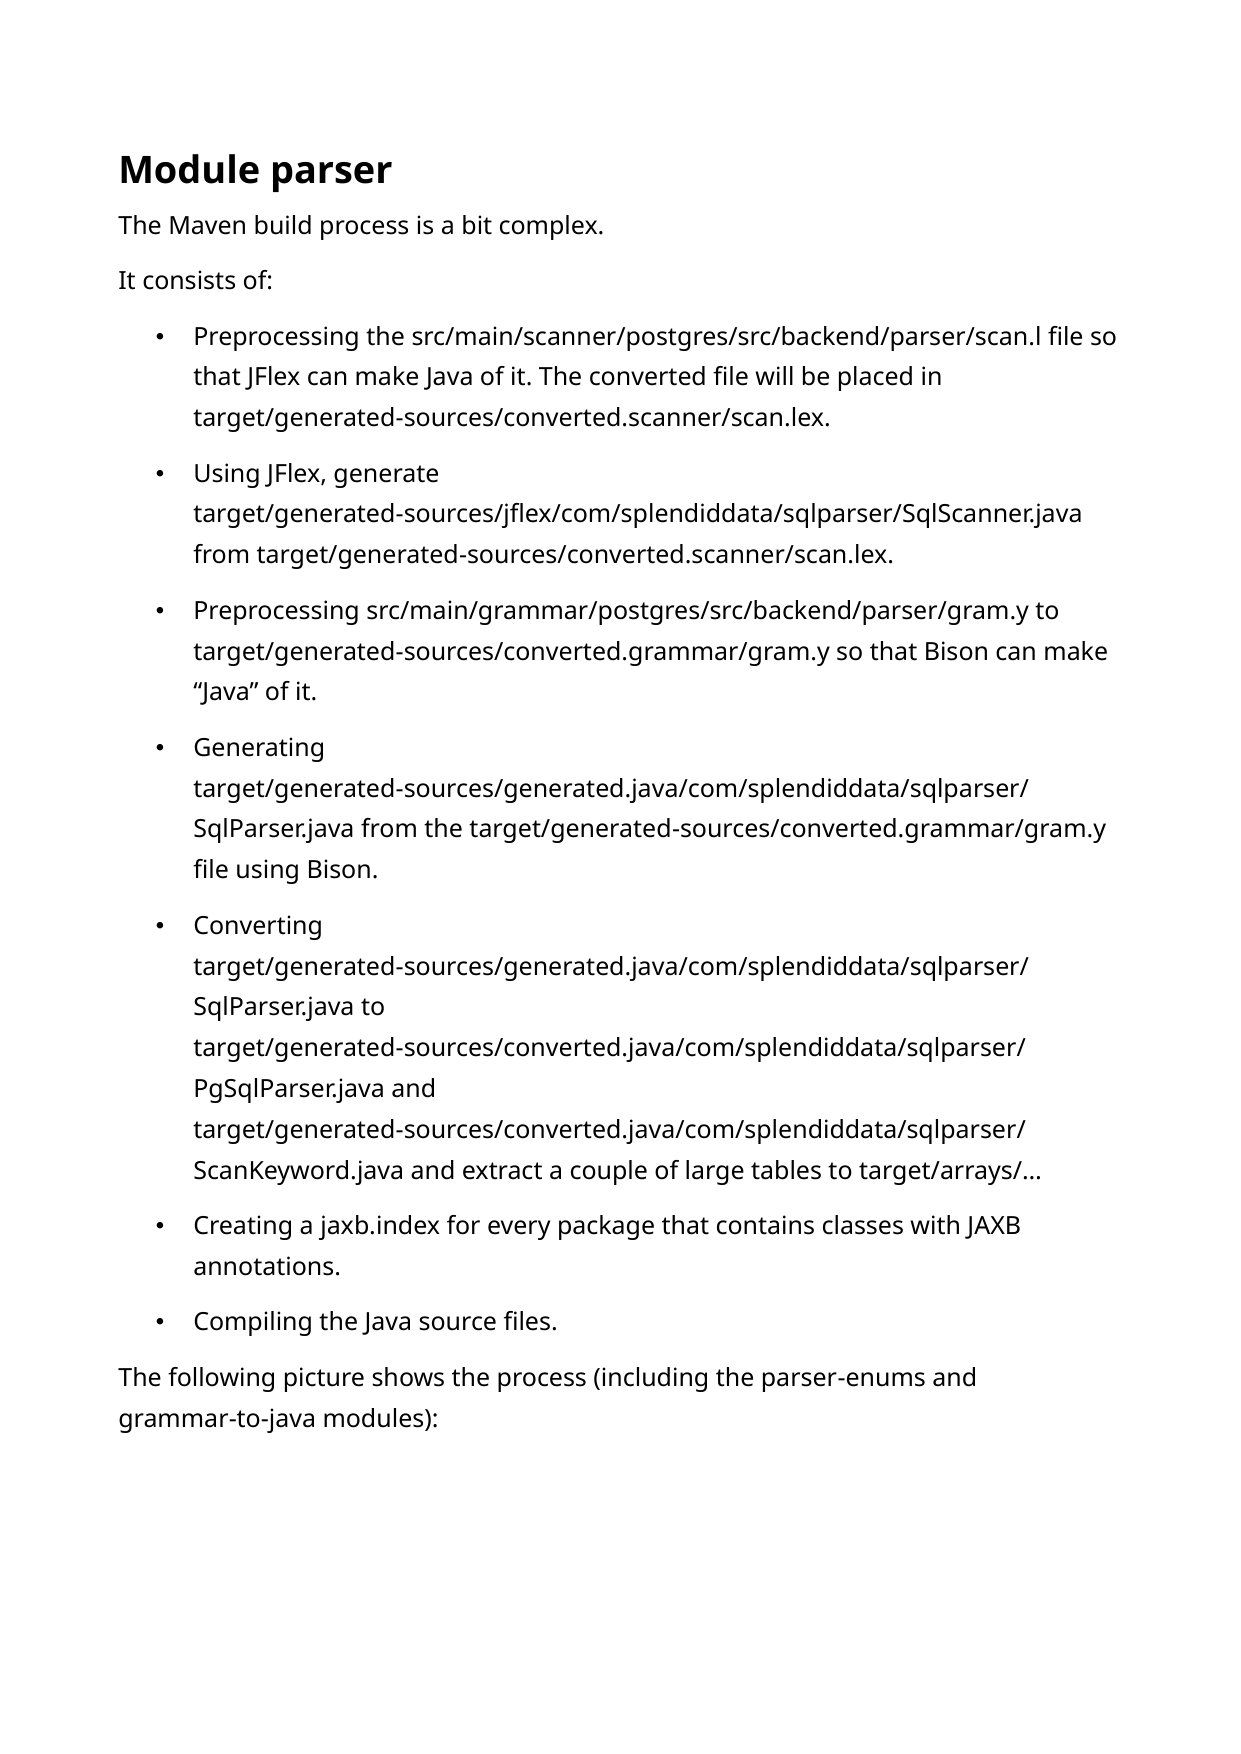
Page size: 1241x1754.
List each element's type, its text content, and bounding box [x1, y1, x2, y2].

text The following picture shows the process (including the parser‑enums and grammar‑to‑java modules): [118, 1359, 1122, 1434]
text It consists of: [118, 263, 1122, 297]
list Compiling the Java source files. [156, 1304, 1122, 1338]
list Using JFlex, generate target/generated‑sources/jflex/com/splendiddata/sqlparser/SqlScanner.java from target/generated‑sources/converted.scanner/scan.lex. [156, 455, 1122, 571]
list Creating a jaxb.index for every package that contains classes with JAXB annotations. [156, 1208, 1122, 1283]
list Preprocessing src/main/grammar/postgres/src/backend/parser/gram.y to target/generated‑sources/converted.grammar/gram.y so that Bison can make “Java” of it. [156, 592, 1122, 708]
list Preprocessing the src/main/scanner/postgres/src/backend/parser/scan.l file so that JFlex can make Java of it. The converted file will be placed in target/generated‑sources/converted.scanner/scan.lex. [156, 318, 1122, 434]
subtitle Module parser [118, 143, 1122, 195]
list Converting target/generated‑sources/generated.java/com/splendiddata/sqlparser/SqlParser.java to target/generated‑sources/converted.java/com/splendiddata/sqlparser/PgSqlParser.java and target/generated‑sources/converted.java/com/splendiddata/sqlparser/ScanKeyword.java and extract a couple of large tables to target/arrays/… [156, 907, 1122, 1186]
text The Maven build process is a bit complex. [118, 207, 1122, 241]
list Generating target/generated‑sources/generated.java/com/splendiddata/sqlparser/SqlParser.java from the target/generated‑sources/converted.grammar/gram.y file using Bison. [156, 729, 1122, 886]
